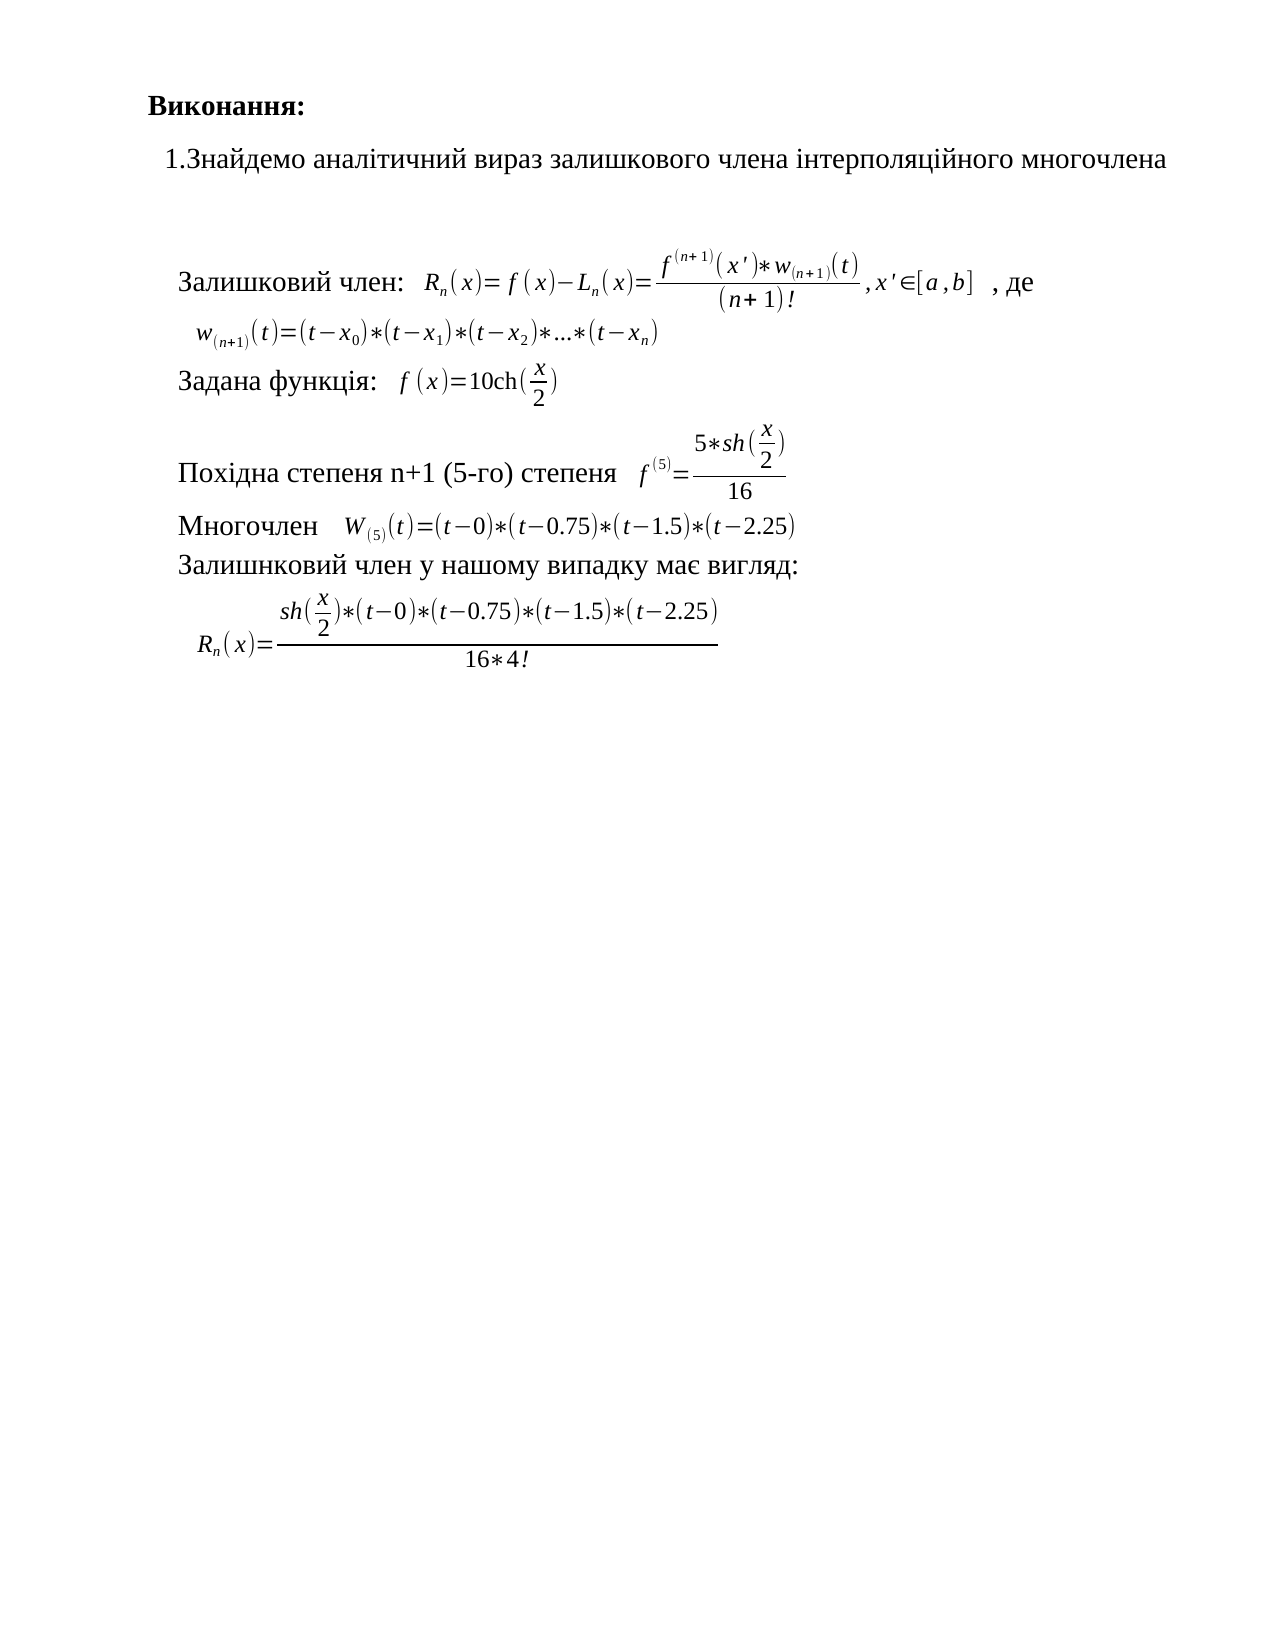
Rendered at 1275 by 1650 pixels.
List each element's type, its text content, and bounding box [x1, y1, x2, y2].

text Задана функція: [178, 353, 1186, 412]
text Залишковий член:, де [178, 247, 1186, 351]
text Залишнковий член у нашому випадку має вигляд: [178, 547, 1186, 674]
text Многочлен [178, 508, 1186, 544]
text Виконання: [148, 88, 1186, 122]
text Похідна степеня n+1 (5-го) степеня [178, 415, 1186, 505]
text 1.Знайдемо аналітичний вираз залишкового члена інтерполяційного многочлена [148, 141, 1186, 175]
